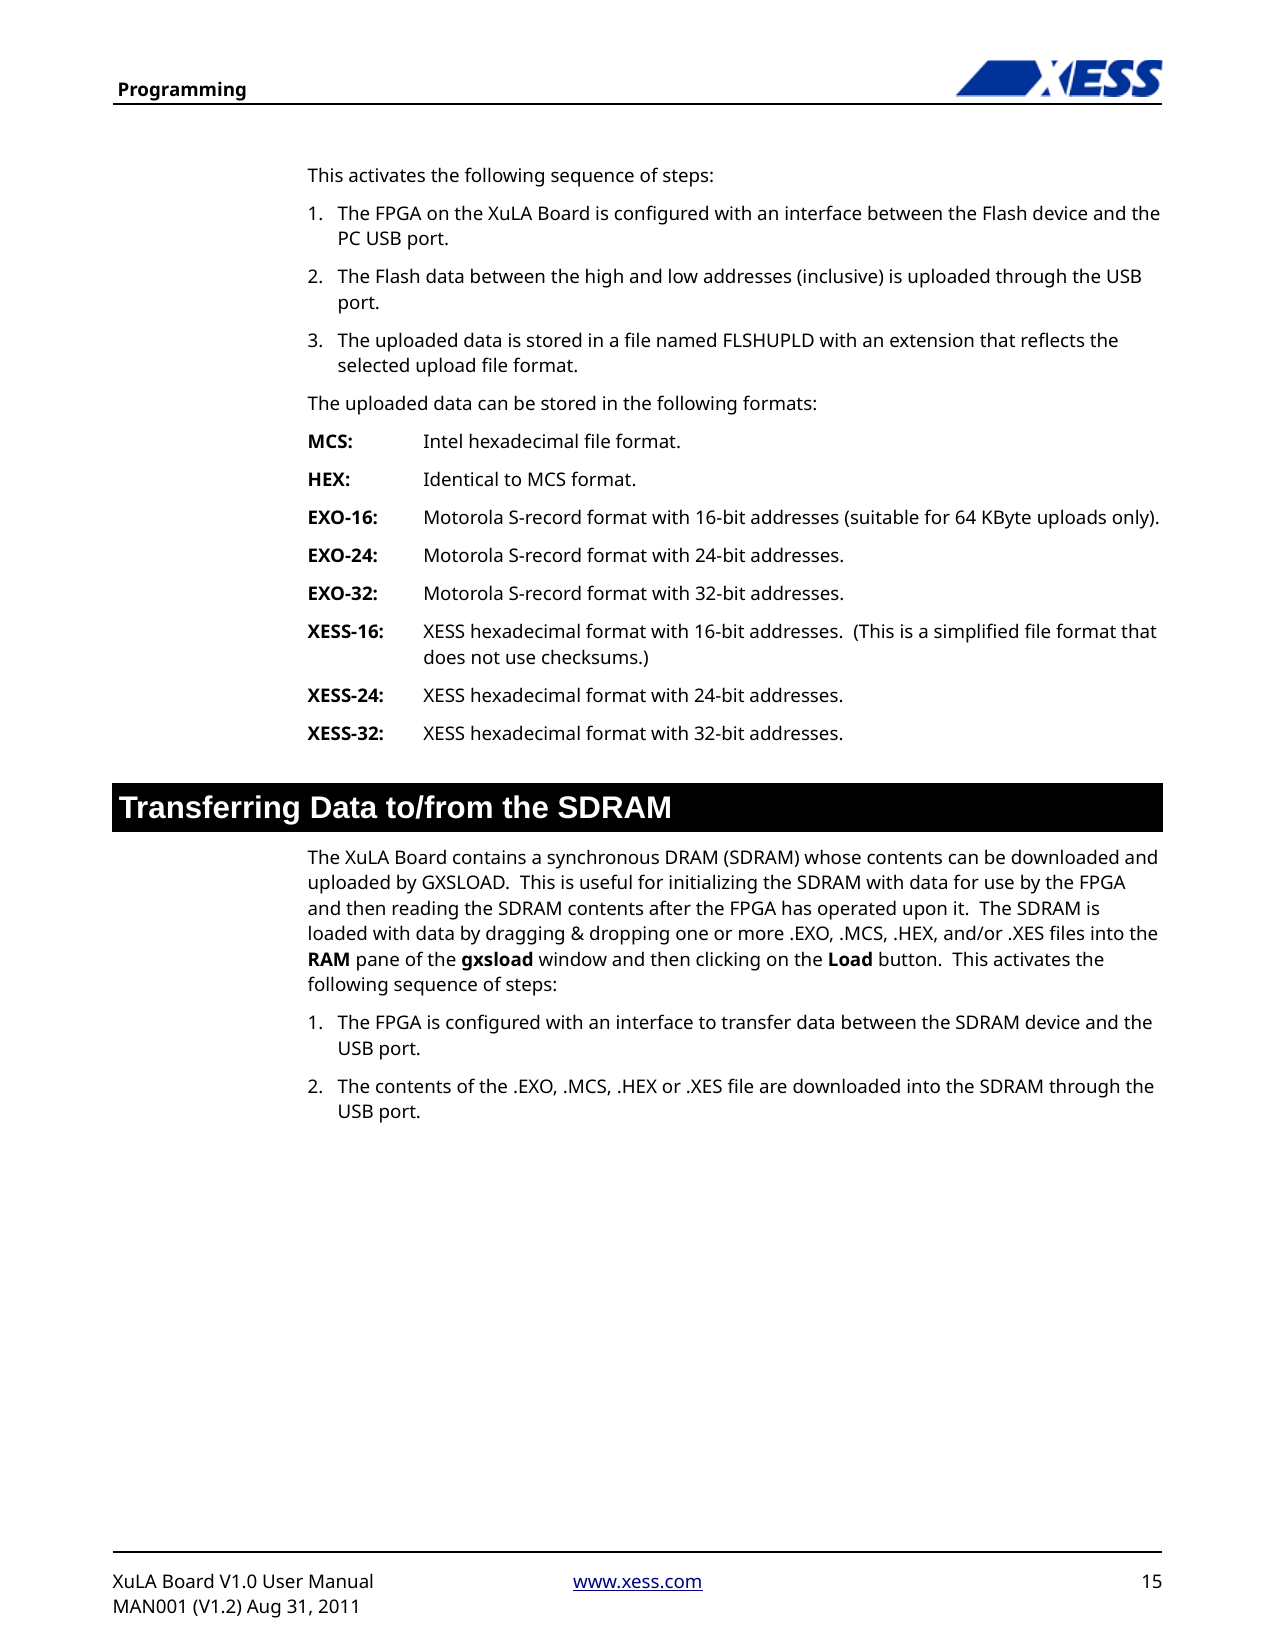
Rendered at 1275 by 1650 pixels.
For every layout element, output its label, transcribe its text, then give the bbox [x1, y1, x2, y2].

text XESS-24: XESS hexadecimal format with 24-bit addresses. [307, 682, 1162, 708]
list The contents of the .EXO, .MCS, .HEX or .XES file are downloaded into the SDRAM through the USB port. [307, 1073, 1162, 1124]
text EXO-32: Motorola S-record format with 32-bit addresses. [307, 581, 1162, 606]
text XESS-16: XESS hexadecimal format with 16-bit addresses. (This is a simplified file format that does not use checksums.) [307, 619, 1162, 670]
text The uploaded data can be stored in the following formats: [307, 391, 1162, 416]
text EXO-16: Motorola S-record format with 16-bit addresses (suitable for 64 KByte uploads only). [307, 505, 1162, 530]
text This activates the following sequence of steps: [307, 162, 1162, 187]
text EXO-24: Motorola S-record format with 24-bit addresses. [307, 543, 1162, 568]
list The Flash data between the high and low addresses (inclusive) is uploaded through the USB port. [307, 263, 1162, 314]
text XESS-32: XESS hexadecimal format with 32-bit addresses. [307, 720, 1162, 746]
subtitle Transferring Data to/from the SDRAM [114, 784, 1162, 831]
text HEX: Identical to MCS format. [307, 467, 1162, 492]
list The FPGA is configured with an interface to transfer data between the SDRAM device and the USB port. [307, 1010, 1162, 1061]
list The uploaded data is stored in a file named FLSHUPLD with an extension that reflects the selected upload file format. [307, 327, 1162, 378]
list The FPGA on the XuLA Board is configured with an interface between the Flash device and the PC USB port. [307, 200, 1162, 251]
picture [955, 60, 1163, 97]
text MCS: Intel hexadecimal file format. [307, 429, 1162, 454]
text The XuLA Board contains a synchronous DRAM (SDRAM) whose contents can be downloaded and uploaded by GXSLOAD. This is useful for initializing the SDRAM with data for use by the FPGA and then reading the SDRAM contents after the FPGA has operated upon it. The SDRAM is loaded with data by dragging & dropping one or more .EXO, .MCS, .HEX, and/or .XES files into the RAM pane of the gxsload window and then clicking on the Load button. This activates the following sequence of steps: [307, 844, 1162, 997]
